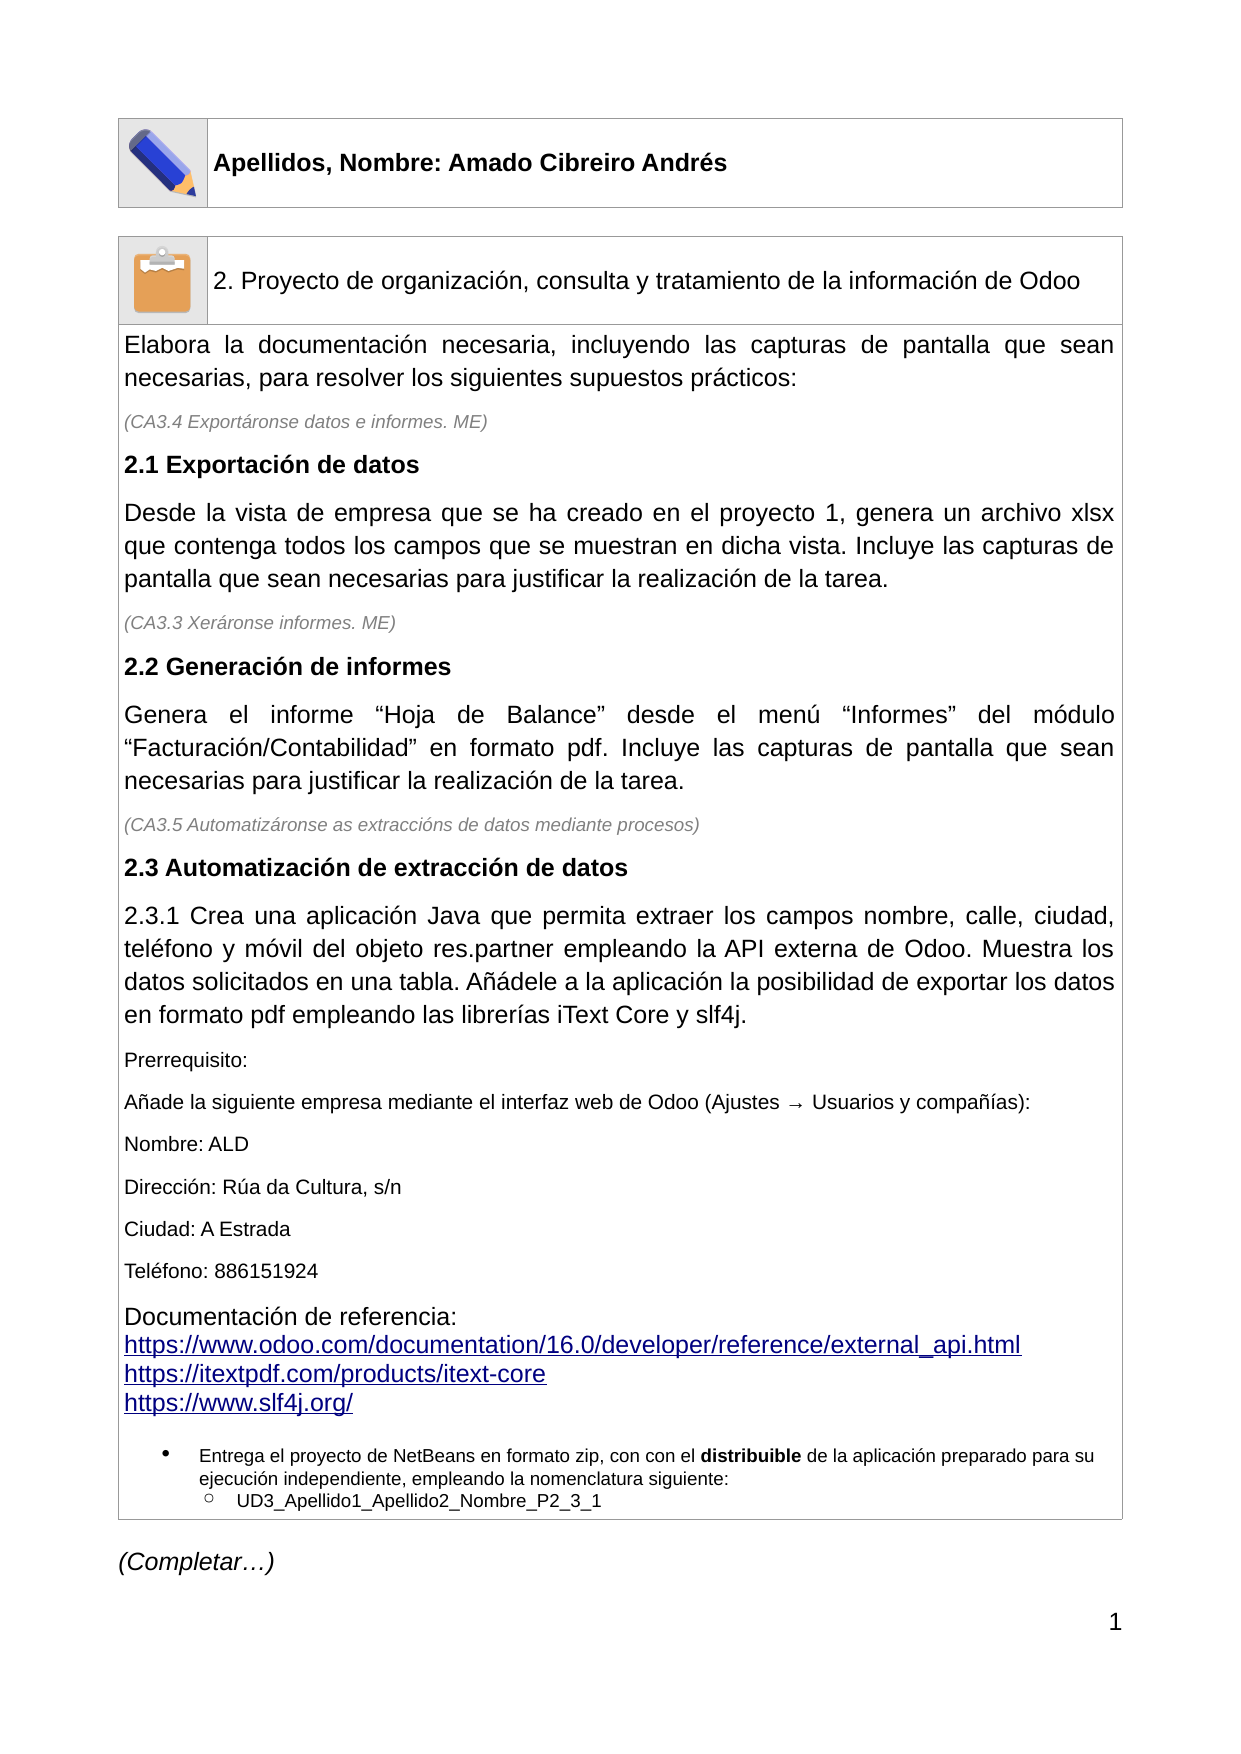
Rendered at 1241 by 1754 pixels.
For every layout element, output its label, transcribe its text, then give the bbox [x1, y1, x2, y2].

table_header [119, 119, 207, 207]
table_header [119, 237, 207, 324]
table_header Apellidos, Nombre: Amado Cibreiro Andrés [208, 119, 1122, 207]
table_header 2. Proyecto de organización, consulta y tratamiento de la información de Odoo [208, 237, 1122, 324]
text (Completar…) [118, 1547, 1122, 1576]
table_cell Elabora la documentación necesaria, incluyendo las capturas de pantalla que sean necesarias, para resolver los siguientes supuestos prácticos: (CA3.4 Exportáronse datos e informes. ME) 2.1 Exportación de datos Desde la vista de empresa que se ha creado en el proyecto 1, genera un archivo xlsx que contenga todos los campos que se muestran en dicha vista. Incluye las capturas de pantalla que sean necesarias para justificar la realización de la tarea. (CA3.3 Xeráronse informes. ME) 2.2 Generación de informes Genera el informe “Hoja de Balance” desde el menú “Informes” del módulo “Facturación/Contabilidad” en formato pdf. Incluye las capturas de pantalla que sean necesarias para justificar la realización de la tarea. (CA3.5 Automatizáronse as extraccións de datos mediante procesos) 2.3 Automatización de extracción de datos 2.3.1 Crea una aplicación Java que permita extraer los campos nombre, calle, ciudad, teléfono y móvil del objeto res.partner empleando la API externa de Odoo. Muestra los datos solicitados en una tabla. Añádele a la aplicación la posibilidad de exportar los datos en formato pdf empleando las librerías iText Core y slf4j. Prerrequisito: Añade la siguiente empresa mediante el interfaz web de Odoo (Ajustes → Usuarios y compañías): Nombre: ALD Dirección: Rúa da Cultura, s/n Ciudad: A Estrada Teléfono: 886151924 Documentación de referencia: https://www.odoo.com/documentation/16.0/developer/reference/external_api.html https://itextpdf.com/products/itext-core https://www.slf4j.org/ Entrega el proyecto de NetBeans en formato zip, con con el distribuible de la aplicación preparado para su ejecución independiente, empleando la nomenclatura siguiente: UD3_Apellido1_Apellido2_Nombre_P2_3_1 [119, 325, 1122, 1518]
